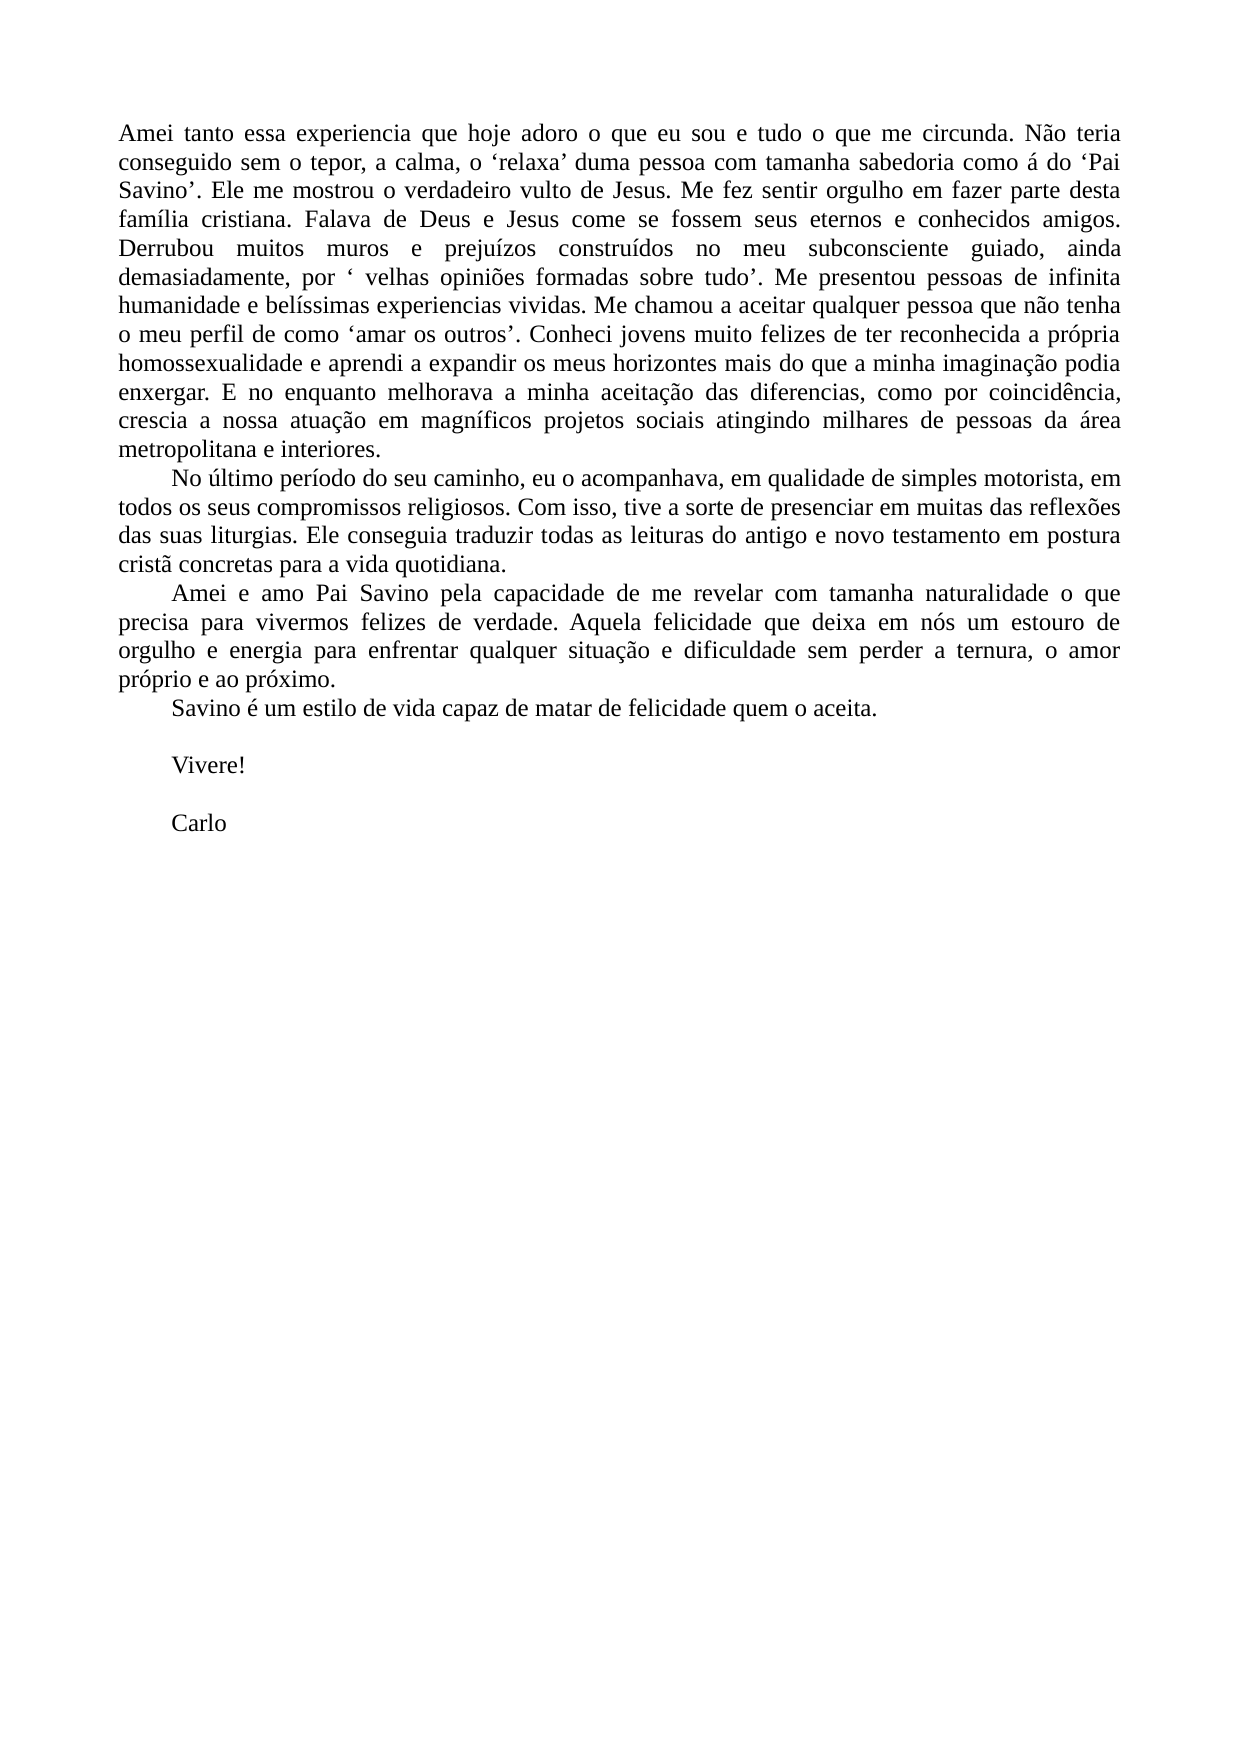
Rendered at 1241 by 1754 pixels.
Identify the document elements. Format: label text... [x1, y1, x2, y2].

text Carlo [118, 808, 1122, 837]
text No último período do seu caminho, eu o acompanhava, em qualidade de simples motorista, em todos os seus compromissos religiosos. Com isso, tive a sorte de presenciar em muitas das reflexões das suas liturgias. Ele conseguia traduzir todas as leituras do antigo e novo testamento em postura cristã concretas para a vida quotidiana. [118, 463, 1122, 578]
text Amei e amo Pai Savino pela capacidade de me revelar com tamanha naturalidade o que precisa para vivermos felizes de verdade. Aquela felicidade que deixa em nós um estouro de orgulho e energia para enfrentar qualquer situação e dificuldade sem perder a ternura, o amor próprio e ao próximo. [118, 578, 1122, 693]
text Savino é um estilo de vida capaz de matar de felicidade quem o aceita. [118, 693, 1122, 722]
text Vivere! [118, 751, 1122, 779]
text Amei tanto essa experiencia que hoje adoro o que eu sou e tudo o que me circunda. Não teria conseguido sem o tepor, a calma, o ‘relaxa’ duma pessoa com tamanha sabedoria como á do ‘Pai Savino’. Ele me mostrou o verdadeiro vulto de Jesus. Me fez sentir orgulho em fazer parte desta família cristiana. Falava de Deus e Jesus come se fossem seus eternos e conhecidos amigos. Derrubou muitos muros e prejuízos construídos no meu subconsciente guiado, ainda demasiadamente, por ‘ velhas opiniões formadas sobre tudo’. Me presentou pessoas de infinita humanidade e belíssimas experiencias vividas. Me chamou a aceitar qualquer pessoa que não tenha o meu perfil de como ‘amar os outros’. Conheci jovens muito felizes de ter reconhecida a própria homossexualidade e aprendi a expandir os meus horizontes mais do que a minha imaginação podia enxergar. E no enquanto melhorava a minha aceitação das diferencias, como por coincidência, crescia a nossa atuação em magníficos projetos sociais atingindo milhares de pessoas da área metropolitana e interiores. [118, 118, 1122, 463]
